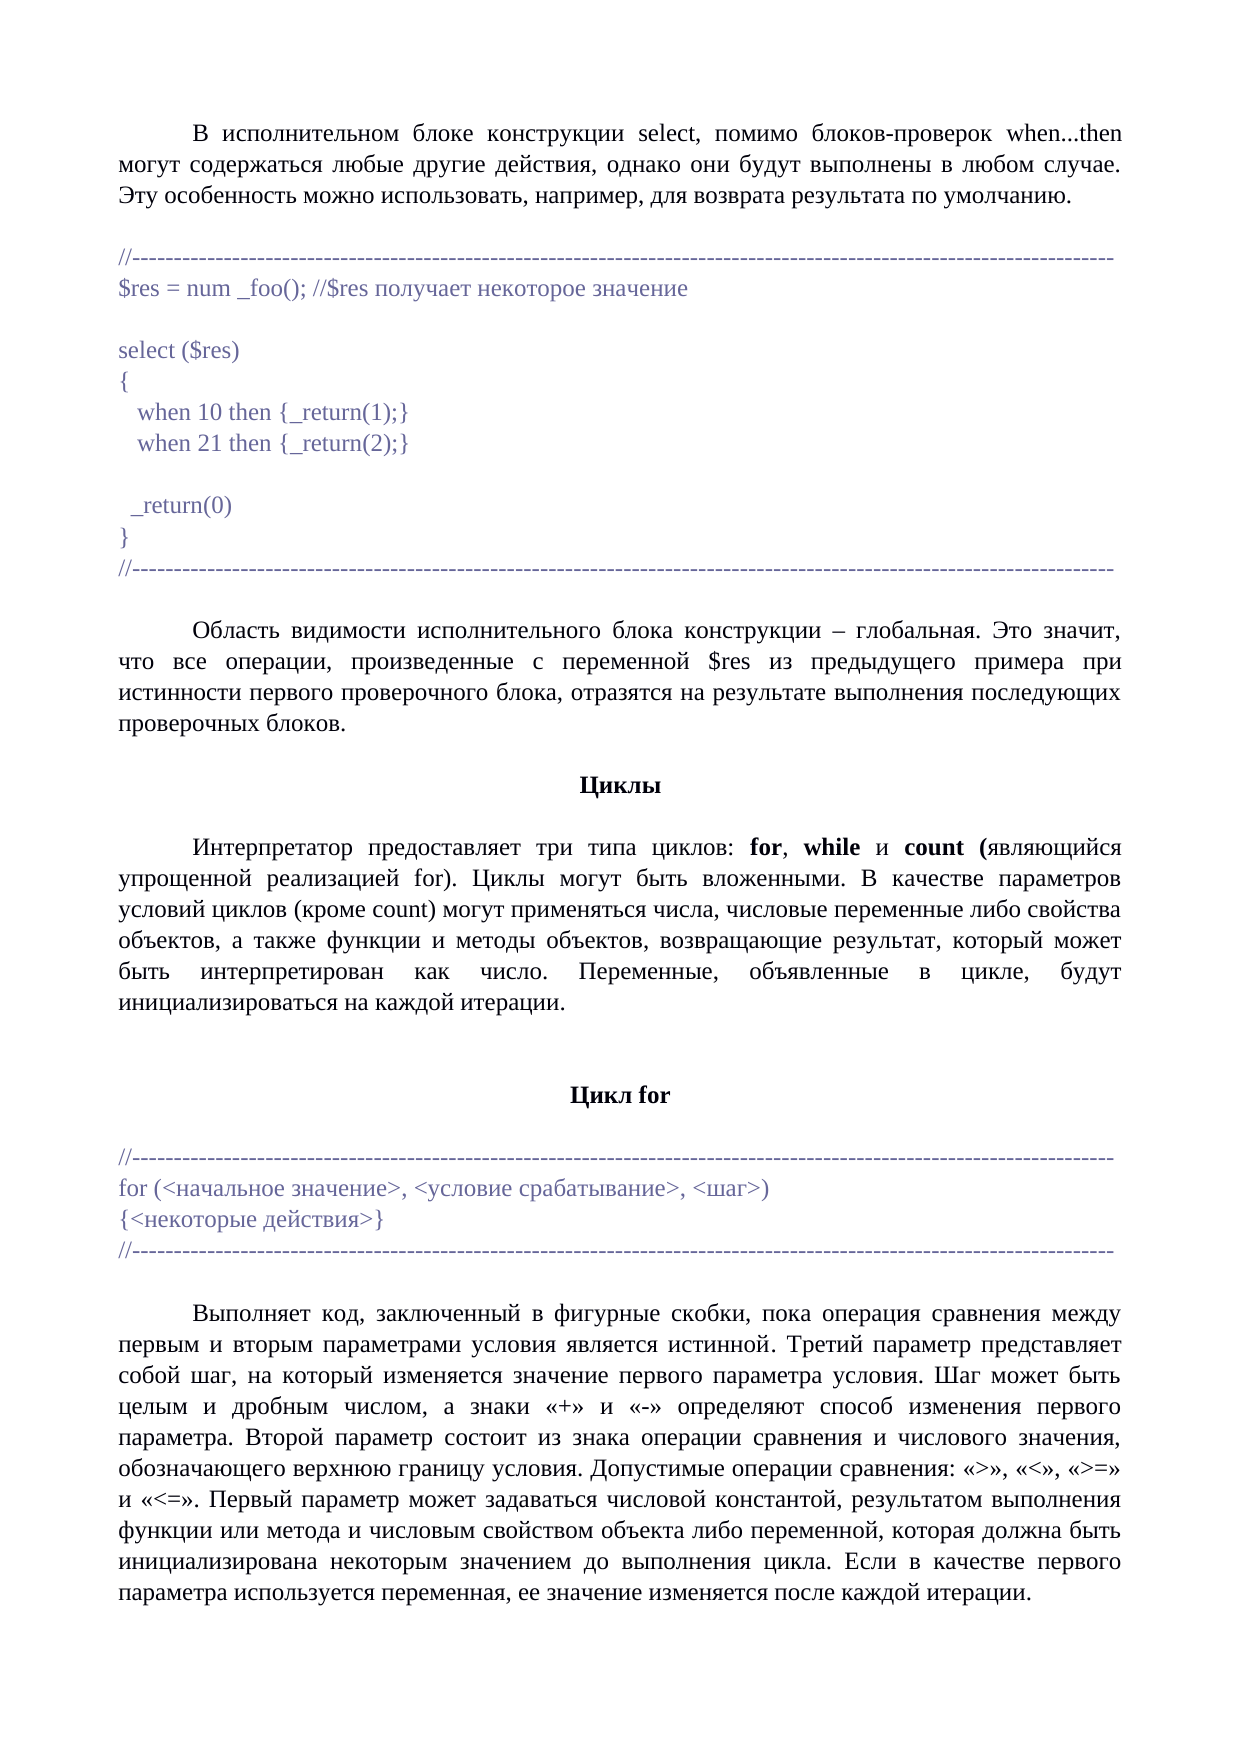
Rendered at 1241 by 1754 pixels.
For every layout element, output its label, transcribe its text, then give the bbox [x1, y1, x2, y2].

text } [118, 522, 1122, 550]
text Цикл for [118, 1080, 1122, 1109]
text select ($res) [118, 335, 1122, 364]
text when 21 then {_return(2);} [118, 428, 1122, 457]
text //---------------------------------------------------------------------------------------------------------------------- [118, 1142, 1122, 1171]
text //---------------------------------------------------------------------------------------------------------------------- [118, 242, 1122, 271]
text Область видимости исполнительного блока конструкции – глобальная. Это значит, что все операции, произведенные с переменной $res из предыдущего примера при истинности первого проверочного блока, отразятся на результате выполнения последующих проверочных блоков. [118, 615, 1122, 737]
text { [118, 366, 1122, 395]
text $res = num _foo(); //$res получает некоторое значение [118, 273, 1122, 302]
text Выполняет код, заключенный в фигурные скобки, пока операция сравнения между первым и вторым параметрами условия является истинной. Третий параметр представляет собой шаг, на который изменяется значение первого параметра условия. Шаг может быть целым и дробным числом, а знаки «+» и «-» определяют способ изменения первого параметра. Второй параметр состоит из знака операции сравнения и числового значения, обозначающего верхнюю границу условия. Допустимые операции сравнения: «>», «<», «>=» и «<=». Первый параметр может задаваться числовой константой, результатом выполнения функции или метода и числовым свойством объекта либо переменной, которая должна быть инициализирована некоторым значением до выполнения цикла. Если в качестве первого параметра используется переменная, ее значение изменяется после каждой итерации. [118, 1298, 1122, 1606]
text {<некоторые действия>} [118, 1204, 1122, 1233]
text _return(0) [118, 491, 1122, 519]
text //---------------------------------------------------------------------------------------------------------------------- [118, 1236, 1122, 1264]
text В исполнительном блоке конструкции select, помимо блоков-проверок when...then могут содержаться любые другие действия, однако они будут выполнены в любом случае. Эту особенность можно использовать, например, для возврата результата по умолчанию. [118, 118, 1122, 209]
text for (<начальное значение>, <условие срабатывание>, <шаг>) [118, 1173, 1122, 1202]
text Интерпретатор предоставляет три типа циклов: for, while и count (являющийся упрощенной реализацией for). Циклы могут быть вложенными. В качестве параметров условий циклов (кроме count) могут применяться числа, числовые переменные либо свойства объектов, а также функции и методы объектов, возвращающие результат, который может быть интерпретирован как число. Переменные, объявленные в цикле, будут инициализироваться на каждой итерации. [118, 832, 1122, 1016]
text //---------------------------------------------------------------------------------------------------------------------- [118, 553, 1122, 581]
text Циклы [118, 770, 1122, 799]
text when 10 then {_return(1);} [118, 397, 1122, 426]
